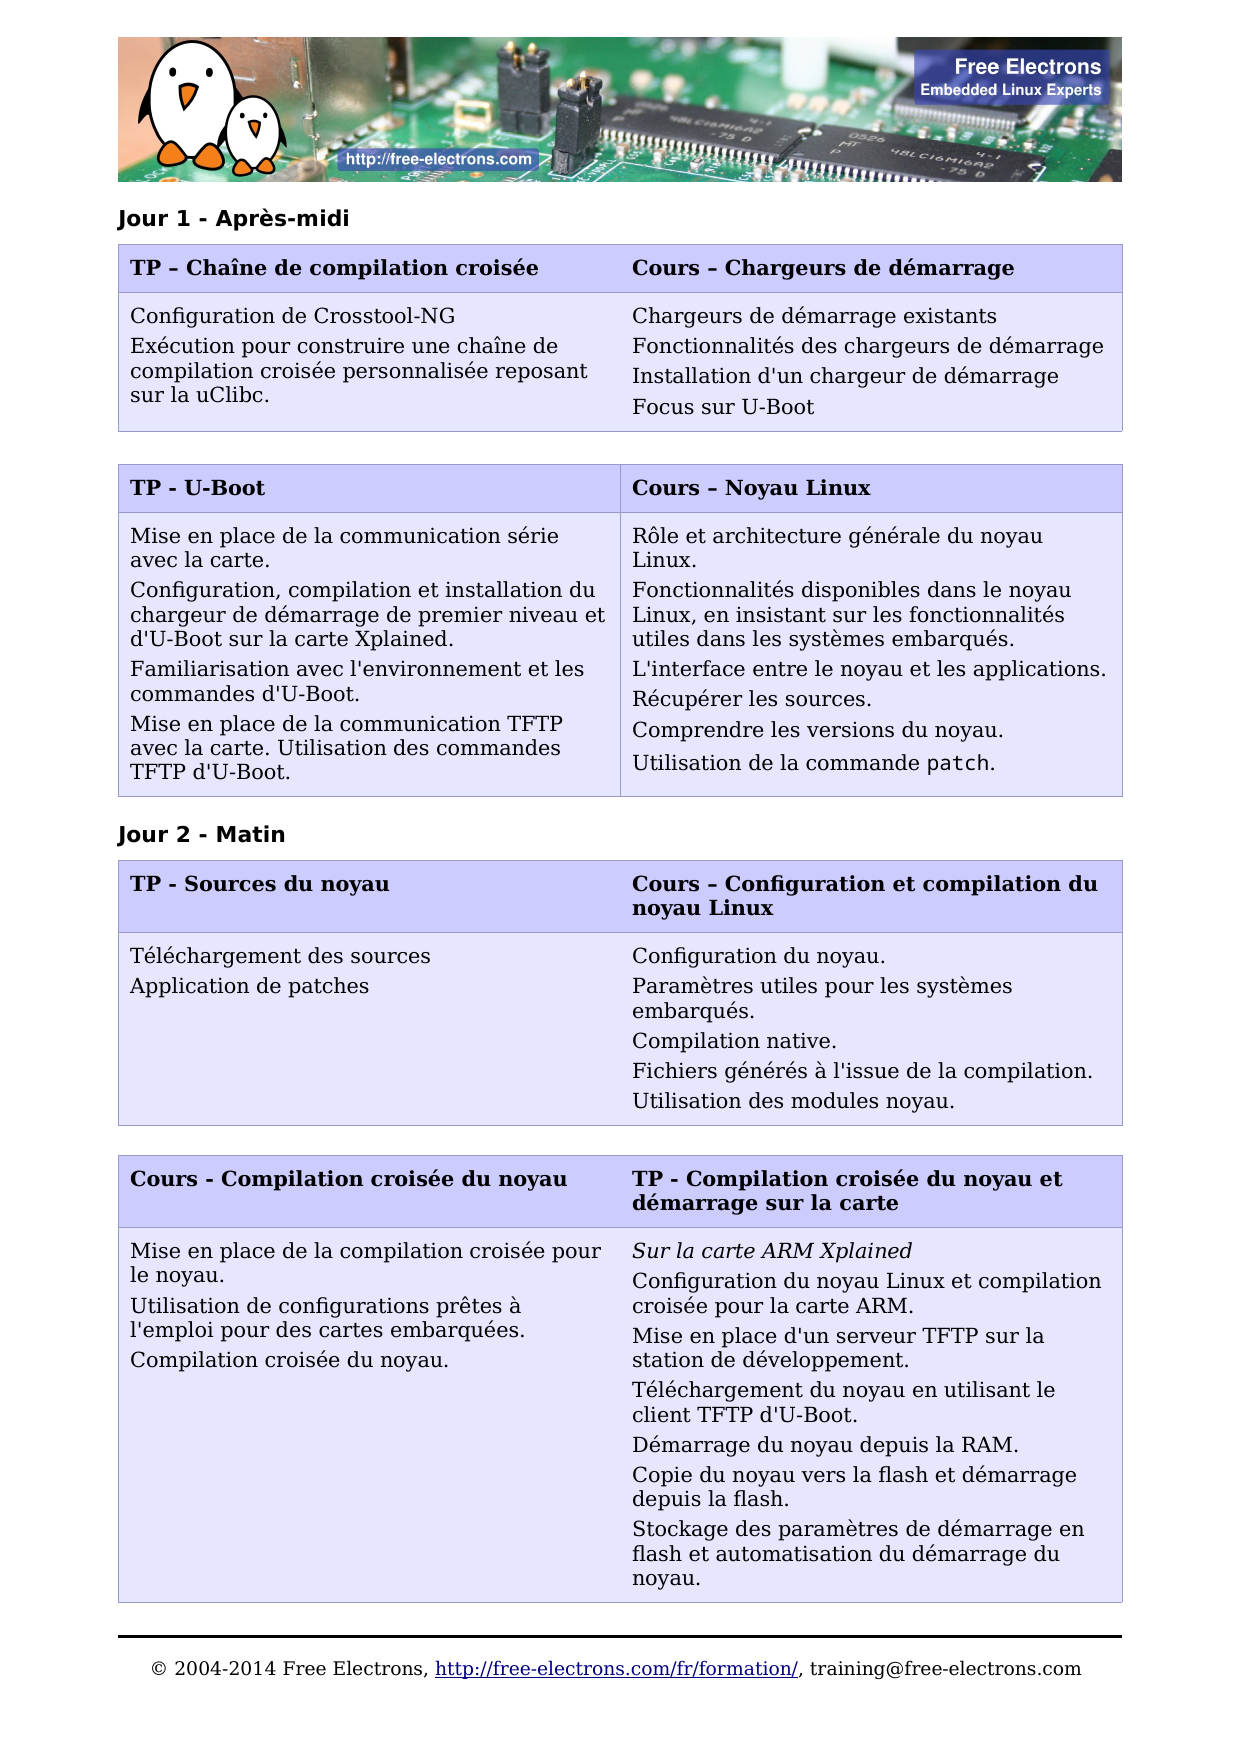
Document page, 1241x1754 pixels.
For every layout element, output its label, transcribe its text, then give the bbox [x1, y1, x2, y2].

table_cell Téléchargement des sources Application de patches [119, 933, 620, 1125]
table_header Cours – Chargeurs de démarrage [620, 245, 1122, 292]
table_cell Mise en place de la communication série avec la carte. Configuration, compilation et installation du chargeur de démarrage de premier niveau et d'U-Boot sur la carte Xplained. Familiarisation avec l'environnement et les commandes d'U-Boot. Mise en place de la communication TFTP avec la carte. Utilisation des commandes TFTP d'U-Boot. [119, 513, 620, 796]
table_cell Rôle et architecture générale du noyau Linux. Fonctionnalités disponibles dans le noyau Linux, en insistant sur les fonctionnalités utiles dans les systèmes embarqués. L'interface entre le noyau et les applications. Récupérer les sources. Comprendre les versions du noyau. Utilisation de la commande patch. [621, 513, 1122, 796]
table_header TP - Sources du noyau [119, 861, 620, 932]
subtitle Jour 2 - Matin [118, 822, 1122, 847]
table_cell Sur la carte ARM Xplained Configuration du noyau Linux et compilation croisée pour la carte ARM. Mise en place d'un serveur TFTP sur la station de développement. Téléchargement du noyau en utilisant le client TFTP d'U-Boot. Démarrage du noyau depuis la RAM. Copie du noyau vers la flash et démarrage depuis la flash. Stockage des paramètres de démarrage en flash et automatisation du démarrage du noyau. [620, 1228, 1122, 1602]
table_header Cours - Compilation croisée du noyau [119, 1156, 620, 1227]
table_cell Chargeurs de démarrage existants Fonctionnalités des chargeurs de démarrage Installation d'un chargeur de démarrage Focus sur U-Boot [620, 293, 1122, 431]
table_header TP - Compilation croisée du noyau et démarrage sur la carte [620, 1156, 1122, 1227]
subtitle Jour 1 - Après-midi [118, 206, 1122, 232]
table_header TP - U-Boot [119, 465, 620, 512]
table_cell Configuration de Crosstool-NG Exécution pour construire une chaîne de compilation croisée personnalisée reposant sur la uClibc. [119, 293, 620, 431]
picture [118, 37, 1122, 182]
table_cell Mise en place de la compilation croisée pour le noyau. Utilisation de configurations prêtes à l'emploi pour des cartes embarquées. Compilation croisée du noyau. [119, 1228, 620, 1602]
table_cell Configuration du noyau. Paramètres utiles pour les systèmes embarqués. Compilation native. Fichiers générés à l'issue de la compilation. Utilisation des modules noyau. [620, 933, 1122, 1125]
table_header Cours – Configuration et compilation du noyau Linux [620, 861, 1122, 932]
table_header TP – Chaîne de compilation croisée [119, 245, 620, 292]
table_header Cours – Noyau Linux [621, 465, 1122, 512]
